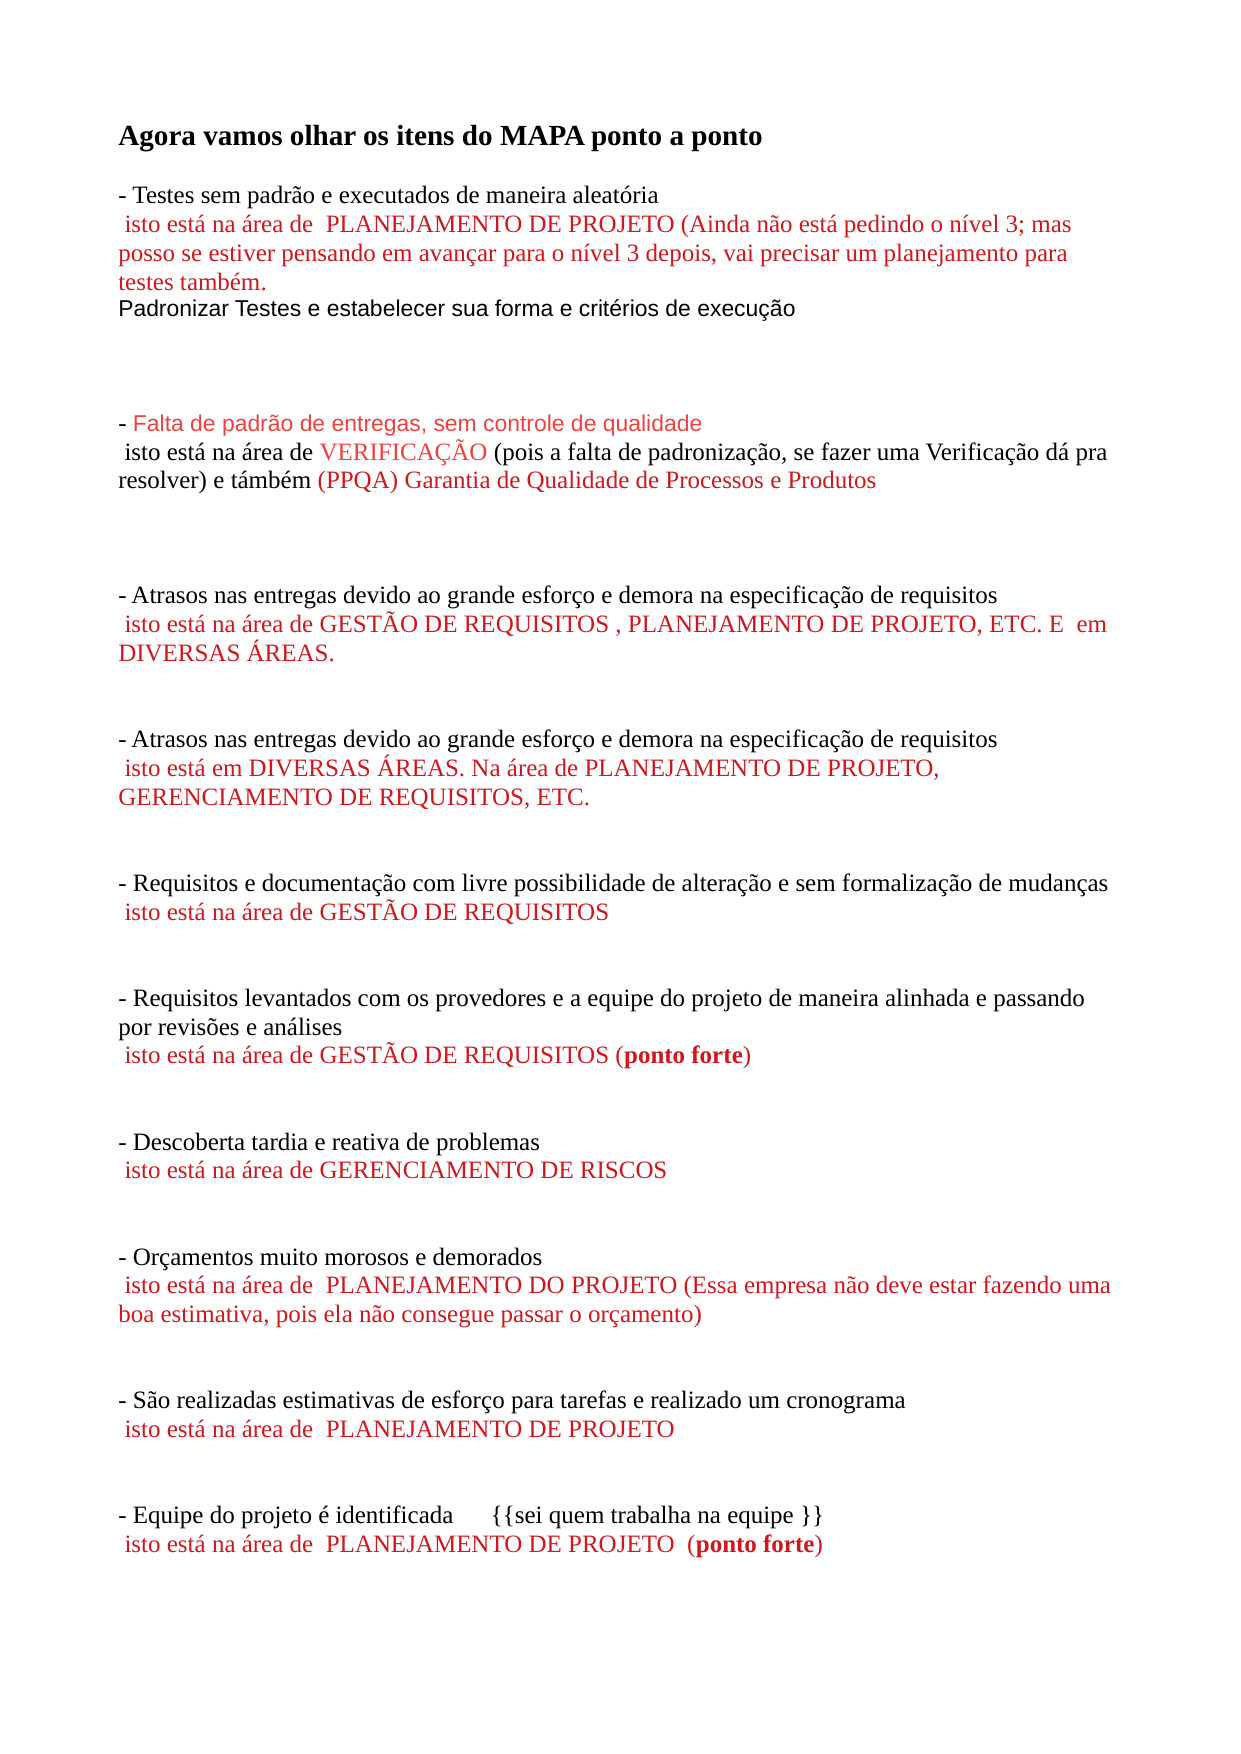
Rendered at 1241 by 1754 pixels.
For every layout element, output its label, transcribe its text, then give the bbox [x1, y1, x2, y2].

text - Orçamentos muito morosos e demorados [118, 1242, 1122, 1271]
text isto está na área de PLANEJAMENTO DO PROJETO (Essa empresa não deve estar fazendo uma boa estimativa, pois ela não consegue passar o orçamento) [118, 1271, 1122, 1328]
text isto está na área de GESTÃO DE REQUISITOS , PLANEJAMENTO DE PROJETO, ETC. E em DIVERSAS ÁREAS. [118, 609, 1122, 667]
text - Falta de padrão de entregas, sem controle de qualidade [118, 408, 1122, 437]
text - Atrasos nas entregas devido ao grande esforço e demora na especificação de requisitos [118, 581, 1122, 609]
text isto está na área de GESTÃO DE REQUISITOS (ponto forte) [118, 1041, 1122, 1069]
text isto está na área de GESTÃO DE REQUISITOS [118, 897, 1122, 926]
text isto está na área de PLANEJAMENTO DE PROJETO [118, 1414, 1122, 1443]
text - Atrasos nas entregas devido ao grande esforço e demora na especificação de requisitos [118, 724, 1122, 753]
text isto está na área de PLANEJAMENTO DE PROJETO (Ainda não está pedindo o nível 3; mas posso se estiver pensando em avançar para o nível 3 depois, vai precisar um planejamento para testes também. [118, 209, 1122, 295]
text isto está na área de PLANEJAMENTO DE PROJETO (ponto forte) [118, 1529, 1122, 1558]
text Padronizar Testes e estabelecer sua forma e critérios de execução [118, 295, 1122, 322]
text isto está na área de VERIFICAÇÃO (pois a falta de padronização, se fazer uma Verificação dá pra resolver) e támbém (PPQA) Garantia de Qualidade de Processos e Produtos [118, 437, 1122, 494]
text - Equipe do projeto é identificada {{sei quem trabalha na equipe }} [118, 1501, 1122, 1529]
text - São realizadas estimativas de esforço para tarefas e realizado um cronograma [118, 1386, 1122, 1414]
text - Descoberta tardia e reativa de problemas [118, 1127, 1122, 1156]
text - Requisitos levantados com os provedores e a equipe do projeto de maneira alinhada e passando por revisões e análises [118, 983, 1122, 1041]
text - Testes sem padrão e executados de maneira aleatória [118, 180, 1122, 209]
text isto está em DIVERSAS ÁREAS. Na área de PLANEJAMENTO DE PROJETO, GERENCIAMENTO DE REQUISITOS, ETC. [118, 753, 1122, 811]
text - Requisitos e documentação com livre possibilidade de alteração e sem formalização de mudanças [118, 868, 1122, 897]
text isto está na área de GERENCIAMENTO DE RISCOS [118, 1156, 1122, 1184]
text Agora vamos olhar os itens do MAPA ponto a ponto [118, 118, 1122, 152]
